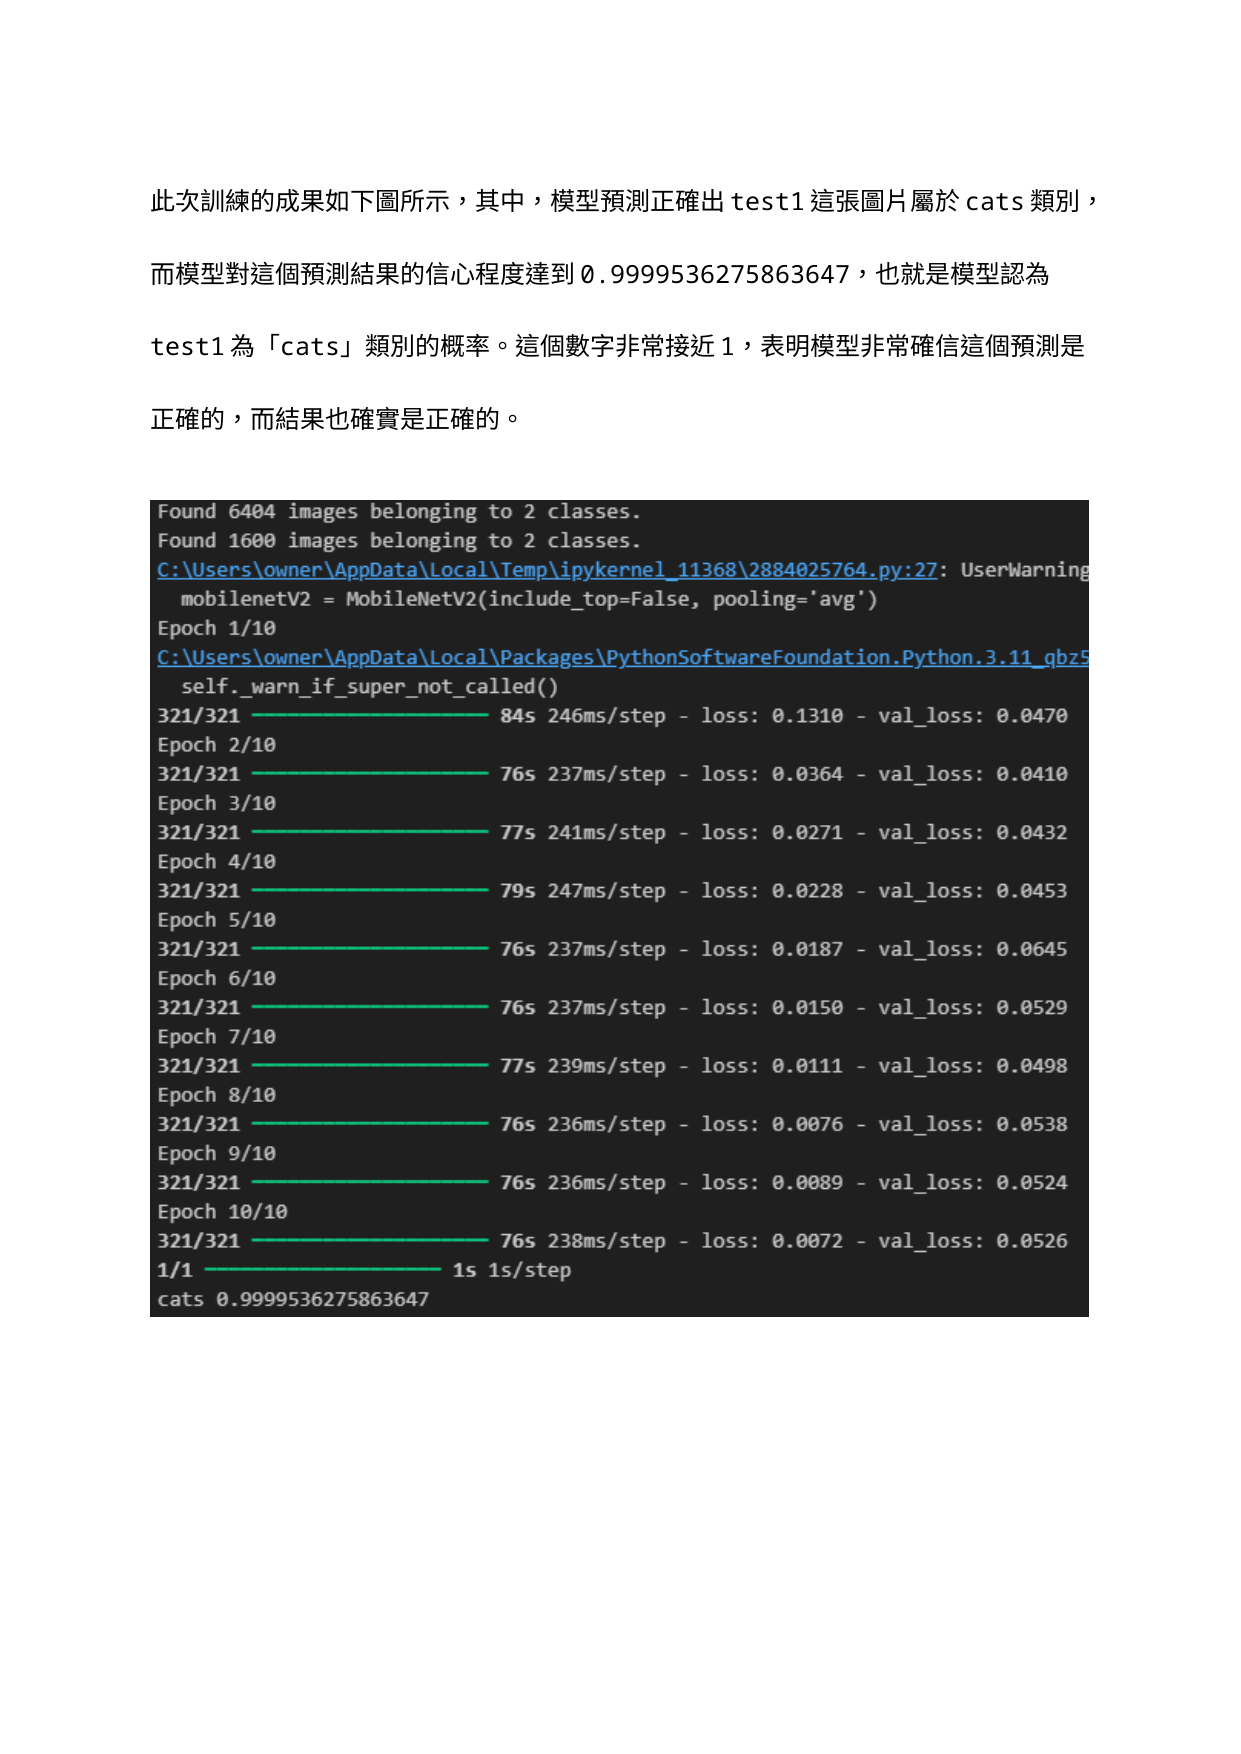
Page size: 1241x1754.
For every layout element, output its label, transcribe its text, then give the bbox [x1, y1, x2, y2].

picture [150, 500, 1089, 1317]
text 此次訓練的成果如下圖所示，其中，模型預測正確出test1這張圖片屬於cats類別，而模型對這個預測結果的信心程度達到0.9999536275863647，也就是模型認為test1為「cats」類別的概率。這個數字非常接近1，表明模型非常確信這個預測是正確的，而結果也確實是正確的。 [150, 158, 1090, 438]
